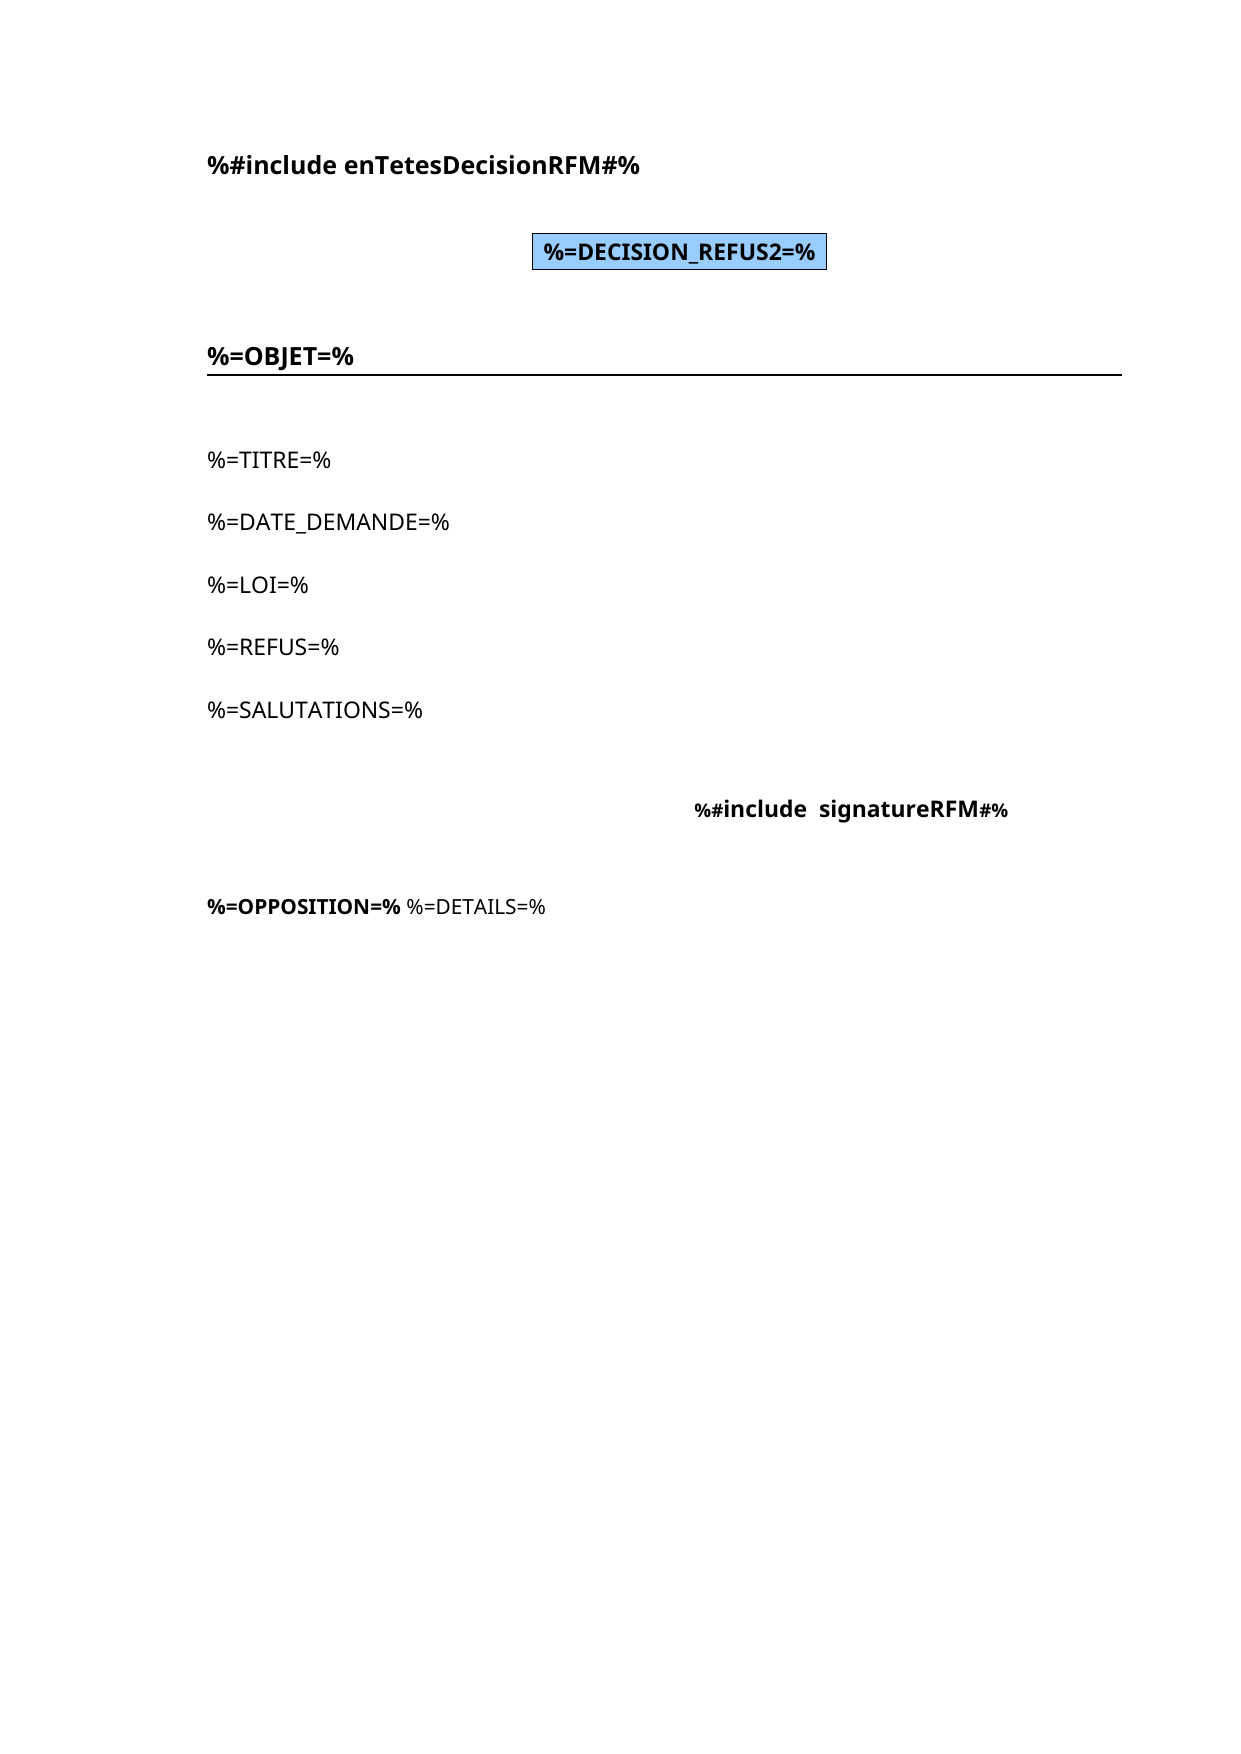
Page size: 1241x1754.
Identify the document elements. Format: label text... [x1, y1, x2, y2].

text %#include signatureRFM#% [207, 793, 1122, 824]
text %=DATE_DEMANDE=% [207, 506, 1122, 537]
text %#include enTetesDecisionRFM#% [207, 148, 1122, 182]
subtitle %=DECISION_REFUS2=% [533, 234, 826, 269]
text %=SALUTATIONS=% [207, 694, 1122, 725]
text %=TITRE=% [207, 444, 1122, 475]
text %=OBJET=% [207, 338, 1122, 374]
text %=LOI=% [207, 569, 1122, 600]
text %=REFUS=% [207, 631, 1122, 662]
text %=OPPOSITION=% %=DETAILS=% [207, 892, 1122, 921]
